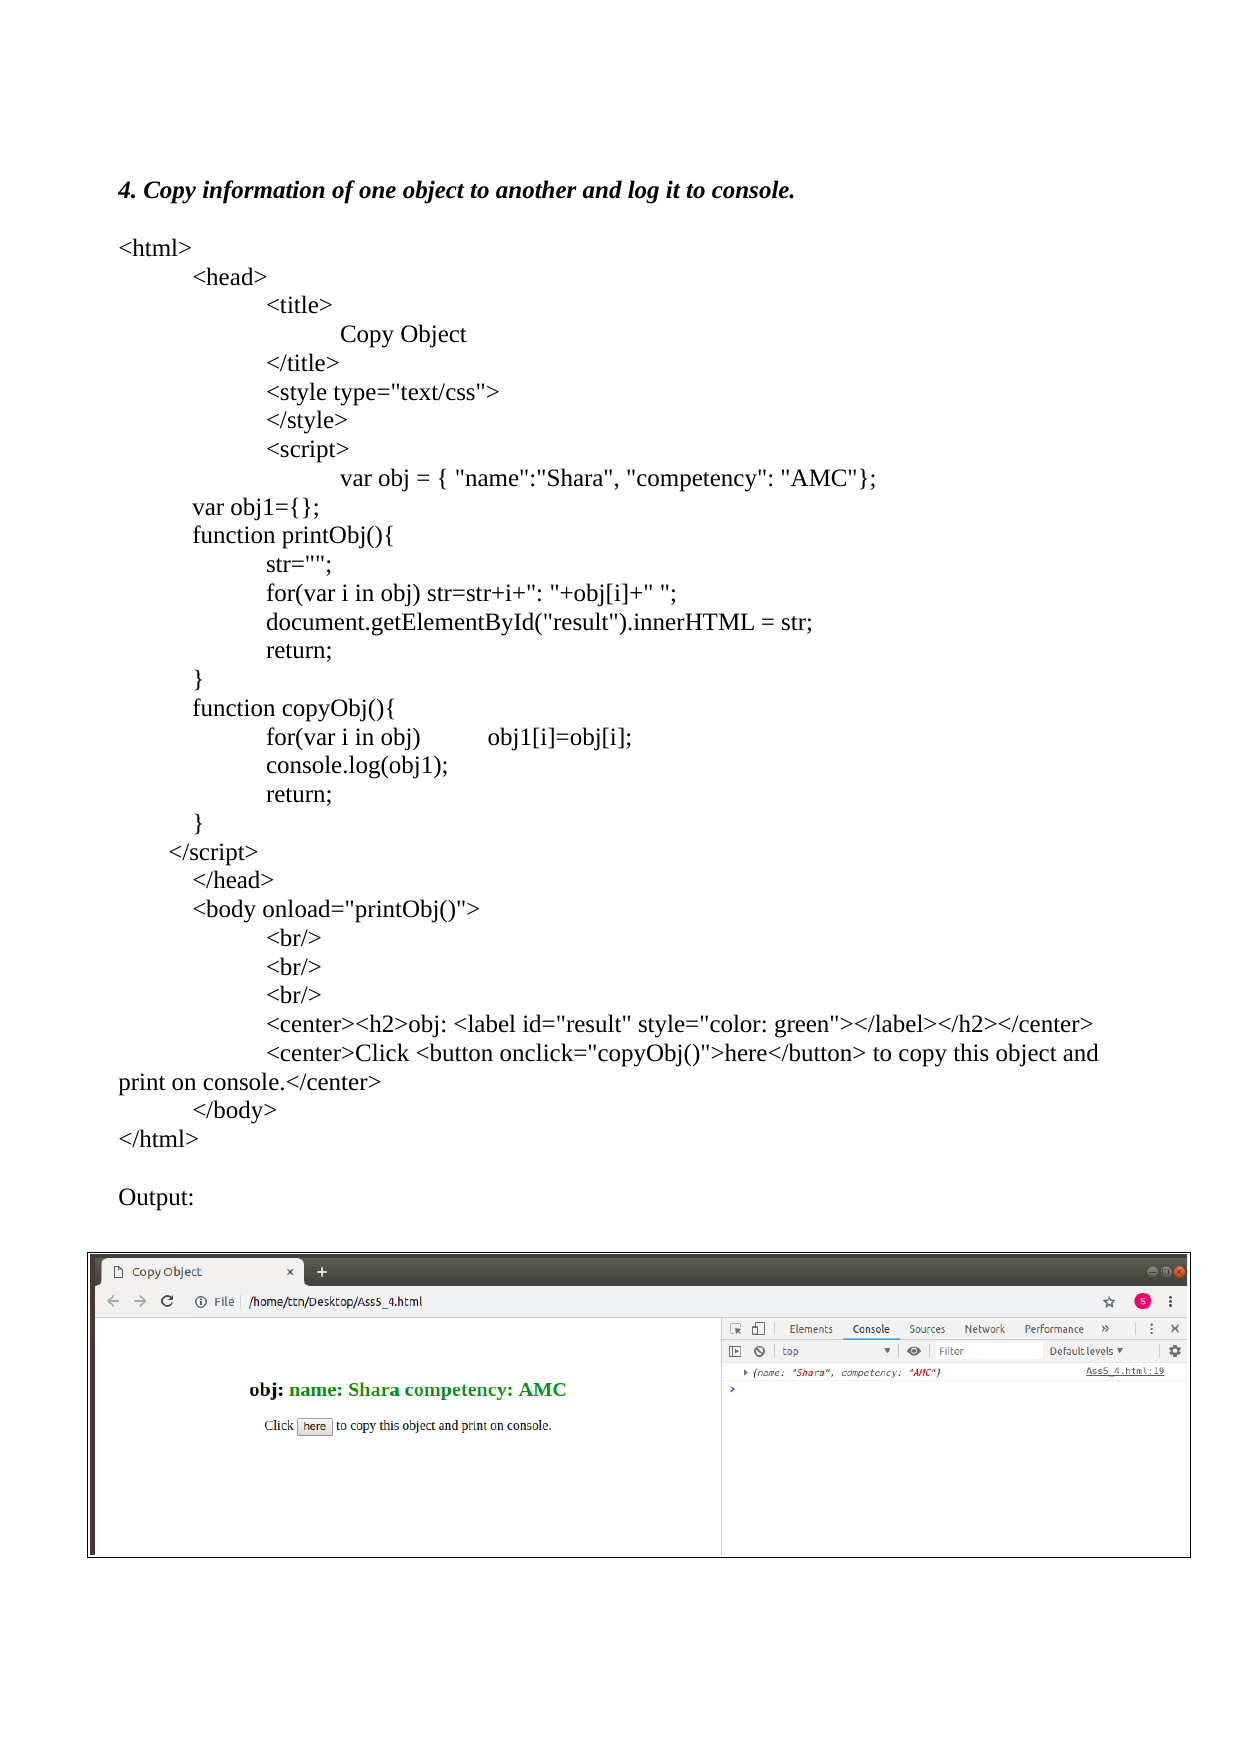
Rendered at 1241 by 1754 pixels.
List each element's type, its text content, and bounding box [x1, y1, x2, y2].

text function printObj(){ [118, 521, 1122, 549]
text } [118, 808, 1122, 837]
text console.log(obj1); [118, 751, 1122, 779]
text </head> [118, 866, 1122, 894]
text </body> [118, 1096, 1122, 1124]
text <body onload="printObj()"> [118, 894, 1122, 923]
text Copy Object [118, 319, 1122, 348]
text </script> [118, 837, 1122, 866]
text for(var i in obj) obj1[i]=obj[i]; [118, 722, 1122, 751]
text Output: [118, 1182, 1122, 1211]
text <br/> [118, 952, 1122, 981]
text <head> [118, 262, 1122, 291]
text for(var i in obj) str=str+i+": "+obj[i]+" "; [118, 578, 1122, 607]
text var obj1={}; [118, 492, 1122, 521]
text function copyObj(){ [118, 693, 1122, 722]
text <title> [118, 291, 1122, 319]
text </html> [118, 1124, 1122, 1153]
text return; [118, 636, 1122, 664]
text <center>Click <button onclick="copyObj()">here</button> to copy this object and print on console.</center> [118, 1038, 1122, 1096]
text </style> [118, 406, 1122, 434]
text str=""; [118, 549, 1122, 578]
text return; [118, 779, 1122, 808]
text } [118, 664, 1122, 693]
text <style type="text/css"> [118, 377, 1122, 406]
text <html> [118, 233, 1122, 262]
text 4. Copy information of one object to another and log it to console. [118, 176, 1122, 204]
text var obj = { "name":"Shara", "competency": "AMC"}; [118, 463, 1122, 492]
text </title> [118, 348, 1122, 377]
text <br/> [118, 981, 1122, 1009]
picture [90, 1254, 1188, 1555]
text <br/> [118, 923, 1122, 952]
text <script> [118, 434, 1122, 463]
text <center><h2>obj: <label id="result" style="color: green"></label></h2></center> [118, 1009, 1122, 1038]
text document.getElementById("result").innerHTML = str; [118, 607, 1122, 636]
